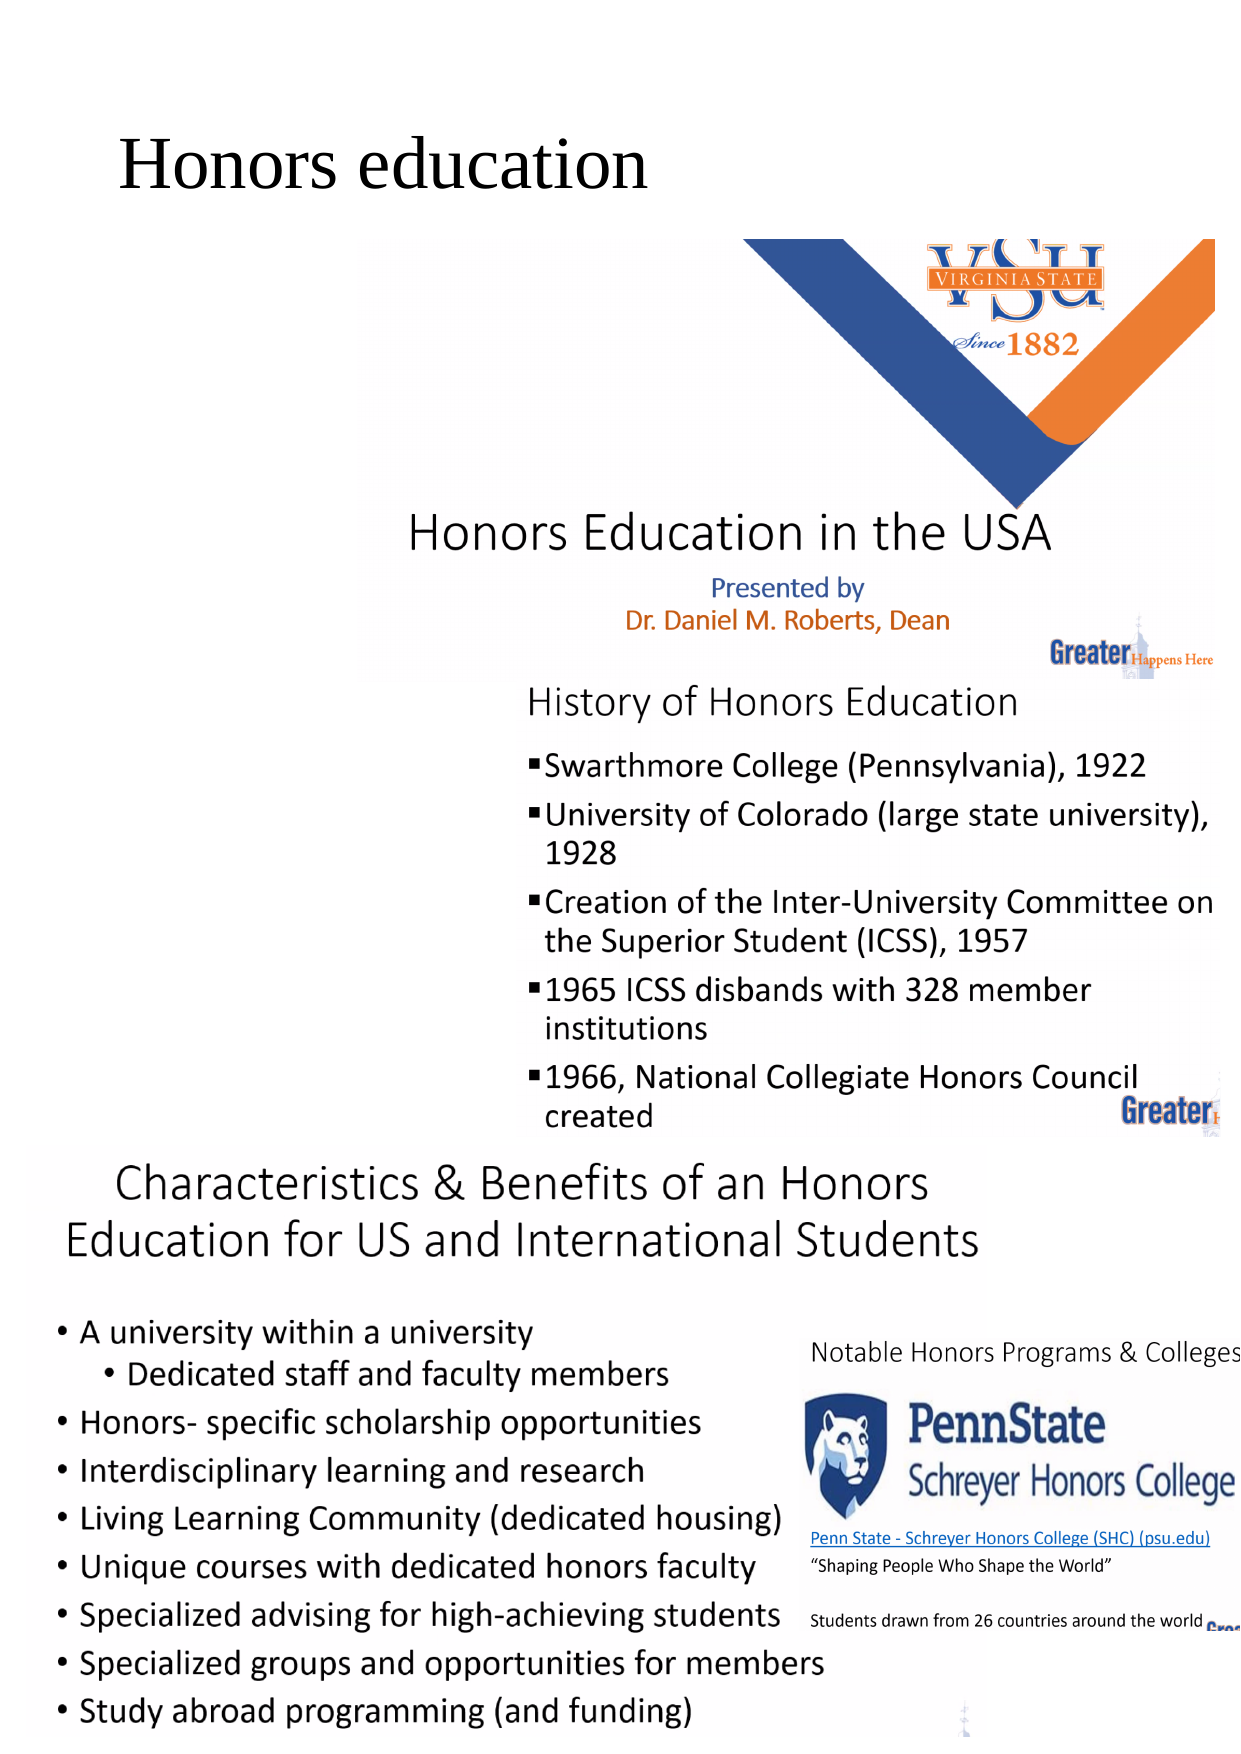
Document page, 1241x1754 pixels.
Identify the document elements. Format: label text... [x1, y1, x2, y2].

text Honors education [118, 118, 1122, 204]
picture [25, 1145, 1240, 1737]
picture [357, 239, 1221, 1137]
